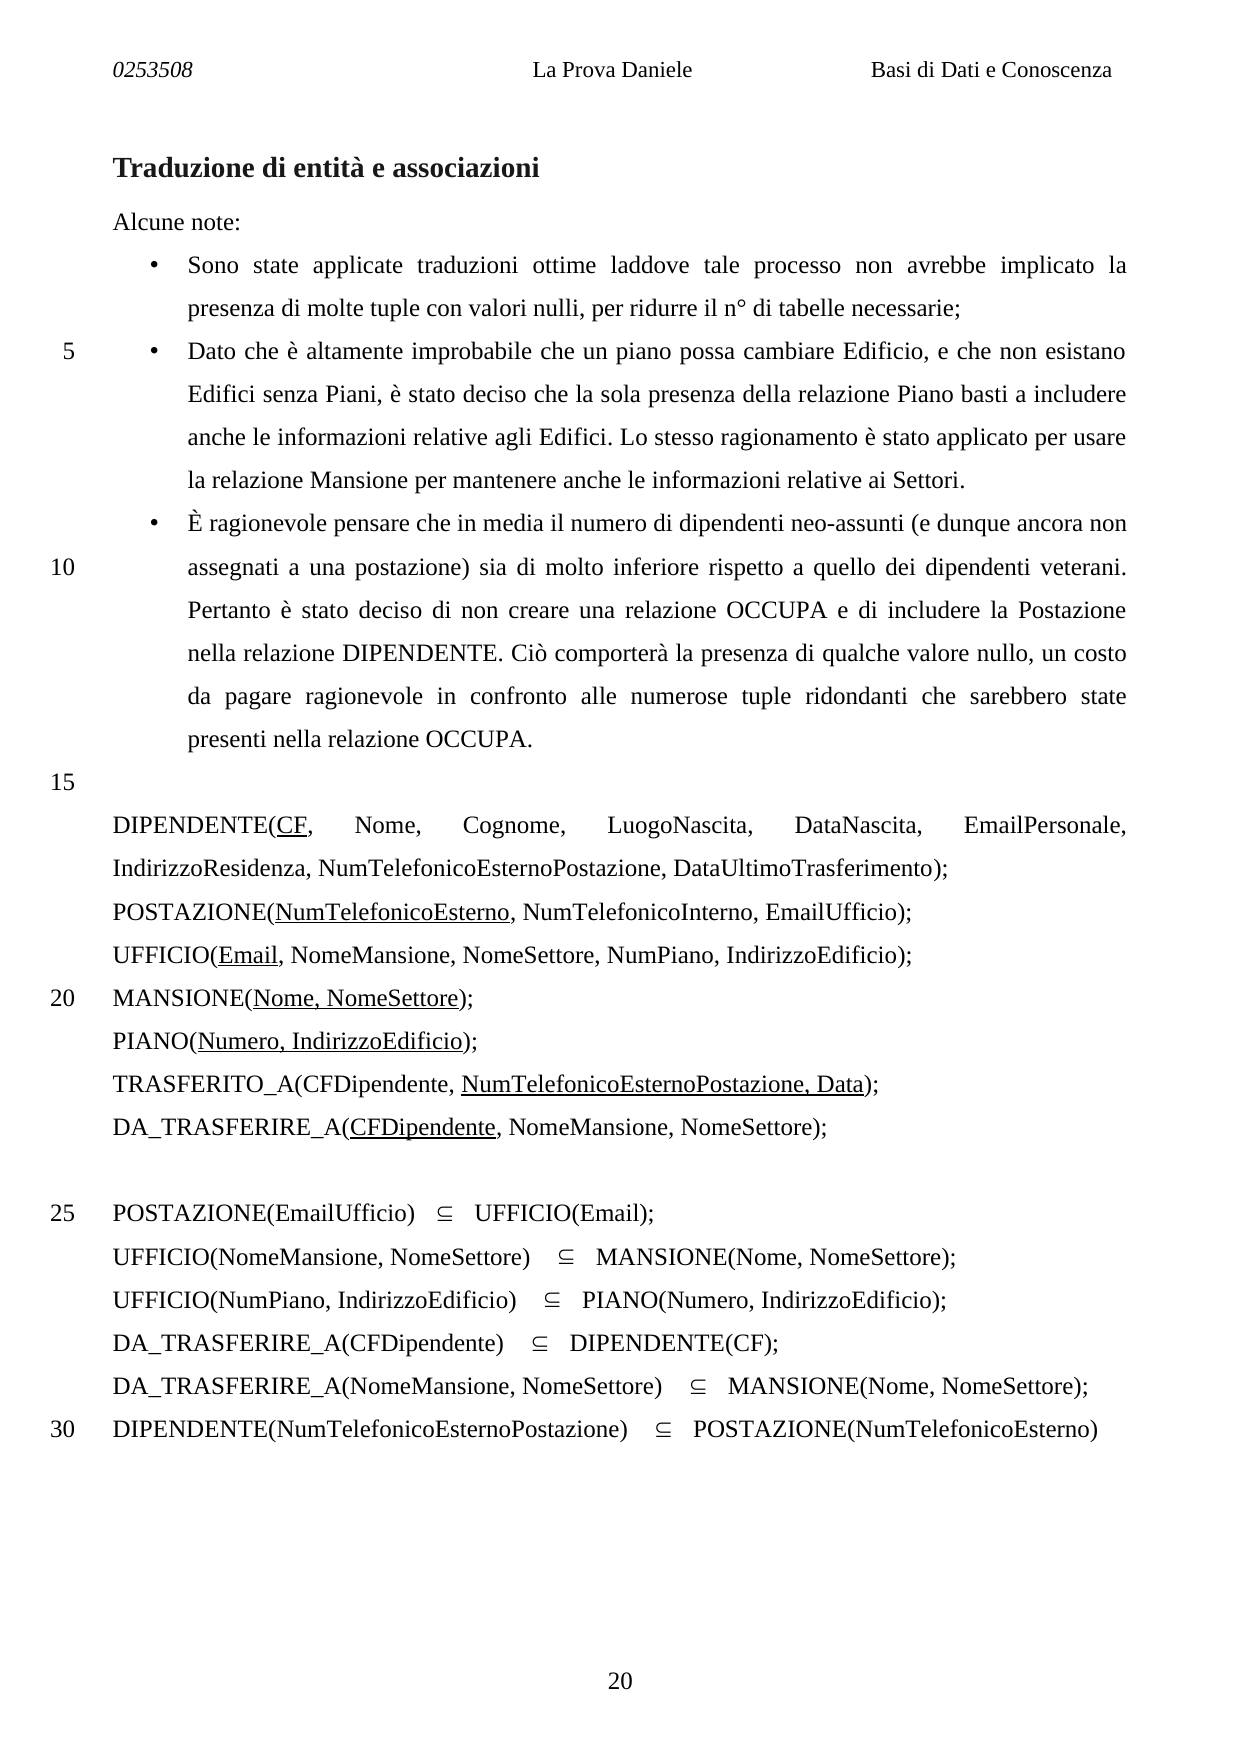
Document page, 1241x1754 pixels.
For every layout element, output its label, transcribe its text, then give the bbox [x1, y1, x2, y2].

text DA_TRASFERIRE_A(NomeMansione, NomeSettore) MANSIONE(Nome, NomeSettore); [112, 1371, 1128, 1400]
text POSTAZIONE(NumTelefonicoEsterno, NumTelefonicoInterno, EmailUfficio); [112, 897, 1128, 925]
text DA_TRASFERIRE_A(CFDipendente) DIPENDENTE(CF); [112, 1328, 1128, 1357]
text Alcune note: [112, 207, 1128, 235]
list Dato che è altamente improbabile che un piano possa cambiare Edificio, e che non esistano Edifici senza Piani, è stato deciso che la sola presenza della relazione Piano basti a includere anche le informazioni relative agli Edifici. Lo stesso ragionamento è stato applicato per usare la relazione Mansione per mantenere anche le informazioni relative ai Settori. [150, 336, 1128, 494]
subtitle Traduzione di entità e associazioni [112, 150, 1128, 183]
text DIPENDENTE(NumTelefonicoEsternoPostazione) POSTAZIONE(NumTelefonicoEsterno) [112, 1414, 1128, 1443]
list È ragionevole pensare che in media il numero di dipendenti neo-assunti (e dunque ancora non assegnati a una postazione) sia di molto inferiore rispetto a quello dei dipendenti veterani. Pertanto è stato deciso di non creare una relazione OCCUPA e di includere la Postazione nella relazione DIPENDENTE. Ciò comporterà la presenza di qualche valore nullo, un costo da pagare ragionevole in confronto alle numerose tuple ridondanti che sarebbero state presenti nella relazione OCCUPA. [150, 508, 1128, 753]
text UFFICIO(NomeMansione, NomeSettore) MANSIONE(Nome, NomeSettore); [112, 1242, 1128, 1270]
list Sono state applicate traduzioni ottime laddove tale processo non avrebbe implicato la presenza di molte tuple con valori nulli, per ridurre il n° di tabelle necessarie; [150, 250, 1128, 322]
text UFFICIO(NumPiano, IndirizzoEdificio) PIANO(Numero, IndirizzoEdificio); [112, 1285, 1128, 1313]
text MANSIONE(Nome, NomeSettore); [112, 983, 1128, 1012]
text TRASFERITO_A(CFDipendente, NumTelefonicoEsternoPostazione, Data); [112, 1069, 1128, 1098]
text POSTAZIONE(EmailUfficio)UFFICIO(Email); [112, 1198, 1128, 1227]
text DIPENDENTE(CF, Nome, Cognome, LuogoNascita, DataNascita, EmailPersonale, IndirizzoResidenza, NumTelefonicoEsternoPostazione, DataUltimoTrasferimento); [112, 810, 1128, 882]
text PIANO(Numero, IndirizzoEdificio); [112, 1026, 1128, 1055]
text DA_TRASFERIRE_A(CFDipendente, NomeMansione, NomeSettore); [112, 1112, 1128, 1141]
text UFFICIO(Email, NomeMansione, NomeSettore, NumPiano, IndirizzoEdificio); [112, 940, 1128, 968]
